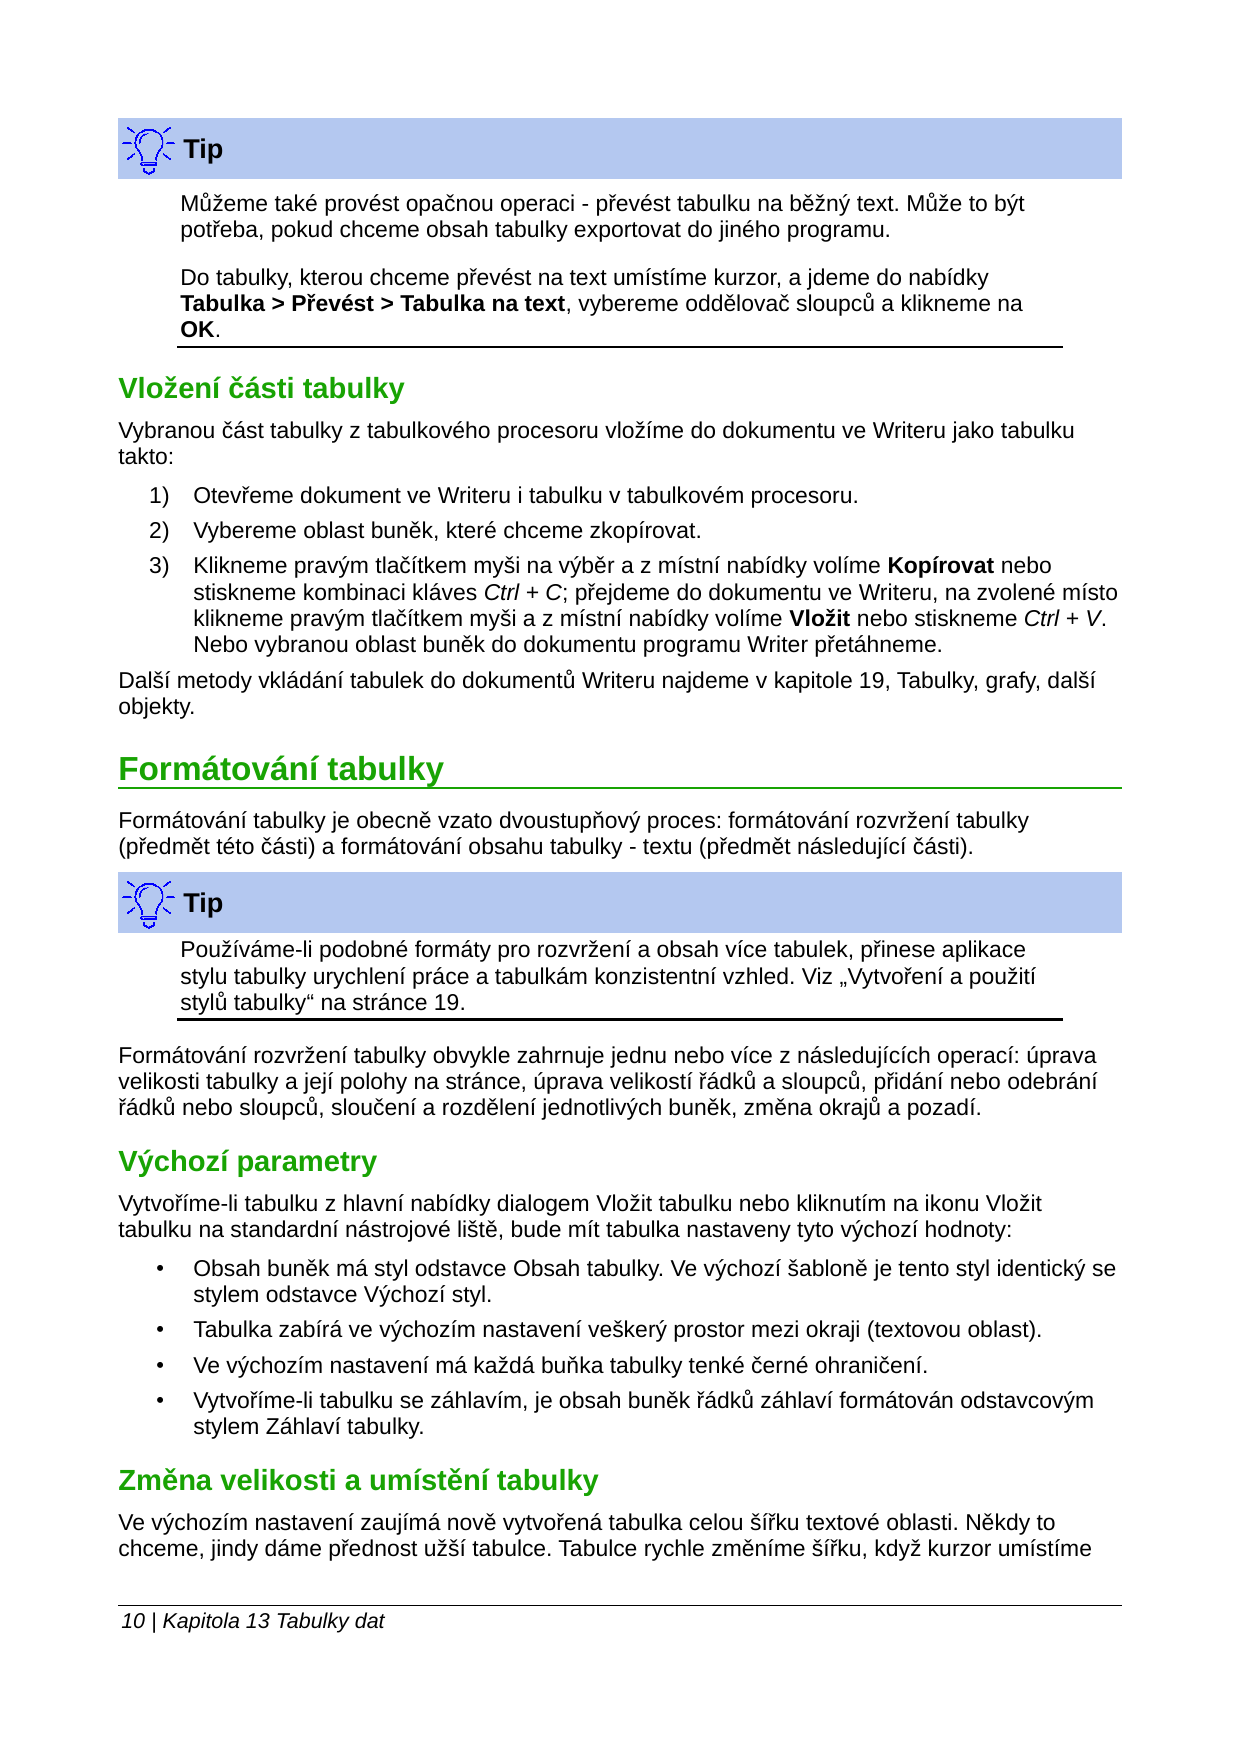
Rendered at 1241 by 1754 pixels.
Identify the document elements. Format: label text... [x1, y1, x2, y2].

picture [119, 873, 179, 933]
subtitle Výchozí parametry [118, 1144, 1122, 1178]
text Ve výchozím nastavení zaujímá nově vytvořená tabulka celou šířku textové oblasti. Někdy to chceme, jindy dáme přednost užší tabulce. Tabulce rychle změníme šířku, když kurzor umístíme [118, 1508, 1122, 1561]
picture [119, 119, 179, 179]
subtitle Formátování tabulky [118, 749, 1122, 787]
list Vybereme oblast buněk, které chceme zkopírovat. [169, 517, 1122, 543]
subtitle Tip [118, 118, 1122, 179]
list Vytvoříme-li tabulku se záhlavím, je obsah buněk řádků záhlaví formátován odstavcovým stylem Záhlaví tabulky. [156, 1387, 1122, 1439]
list Klikneme pravým tlačítkem myši na výběr a z místní nabídky volíme Kopírovat nebo stiskneme kombinaci kláves Ctrl + C; přejdeme do dokumentu ve Writeru, na zvolené místo klikneme pravým tlačítkem myši a z místní nabídky volíme Vložit nebo stiskneme Ctrl + V. Nebo vybranou oblast buněk do dokumentu programu Writer přetáhneme. [169, 552, 1122, 658]
list Vytvoříme-li tabulku z hlavní nabídky dialogem Vložit tabulku nebo kliknutím na ikonu Vložit tabulku na standardní nástrojové liště, bude mít tabulka nastaveny tyto výchozí hodnoty: [118, 1189, 1122, 1242]
subtitle Vložení části tabulky [118, 371, 1122, 405]
list Otevřeme dokument ve Writeru i tabulku v tabulkovém procesoru. [169, 482, 1122, 508]
text Formátování rozvržení tabulky obvykle zahrnuje jednu nebo více z následujících operací: úprava velikosti tabulky a její polohy na stránce, úprava velikostí řádků a sloupců, přidání nebo odebrání řádků nebo sloupců, sloučení a rozdělení jednotlivých buněk, změna okrajů a pozadí. [118, 1042, 1122, 1121]
list Ve výchozím nastavení má každá buňka tabulky tenké černé ohraničení. [156, 1352, 1122, 1378]
text Můžeme také provést opačnou operaci - převést tabulku na běžný text. Může to být potřeba, pokud chceme obsah tabulky exportovat do jiného programu. [177, 187, 1063, 242]
text Další metody vkládání tabulek do dokumentů Writeru najdeme v kapitole 19, Tabulky, grafy, další objekty. [118, 667, 1122, 719]
text Formátování tabulky je obecně vzato dvoustupňový proces: formátování rozvržení tabulky (předmět této části) a formátování obsahu tabulky - textu (předmět následující části). [118, 807, 1122, 860]
text Do tabulky, kterou chceme převést na text umístíme kurzor, a jdeme do nabídky Tabulka > Převést > Tabulka na text, vybereme oddělovač sloupců a klikneme na OK. [177, 261, 1063, 346]
subtitle Změna velikosti a umístění tabulky [118, 1463, 1122, 1497]
subtitle Tip [118, 872, 1122, 933]
text Používáme-li podobné formáty pro rozvržení a obsah více tabulek, přinese aplikace stylu tabulky urychlení práce a tabulkám konzistentní vzhled. Viz „Vytváření a používání stylů tabulek“ na stránce 19. [177, 933, 1063, 1018]
list Obsah buněk má styl odstavce Obsah tabulky. Ve výchozí šabloně je tento styl identický se stylem odstavce Výchozí styl. [156, 1255, 1122, 1307]
list Tabulka zabírá ve výchozím nastavení veškerý prostor mezi okraji (textovou oblast). [156, 1316, 1122, 1343]
list Vybranou část tabulky z tabulkového procesoru vložíme do dokumentu ve Writeru jako tabulku takto: [118, 417, 1122, 469]
